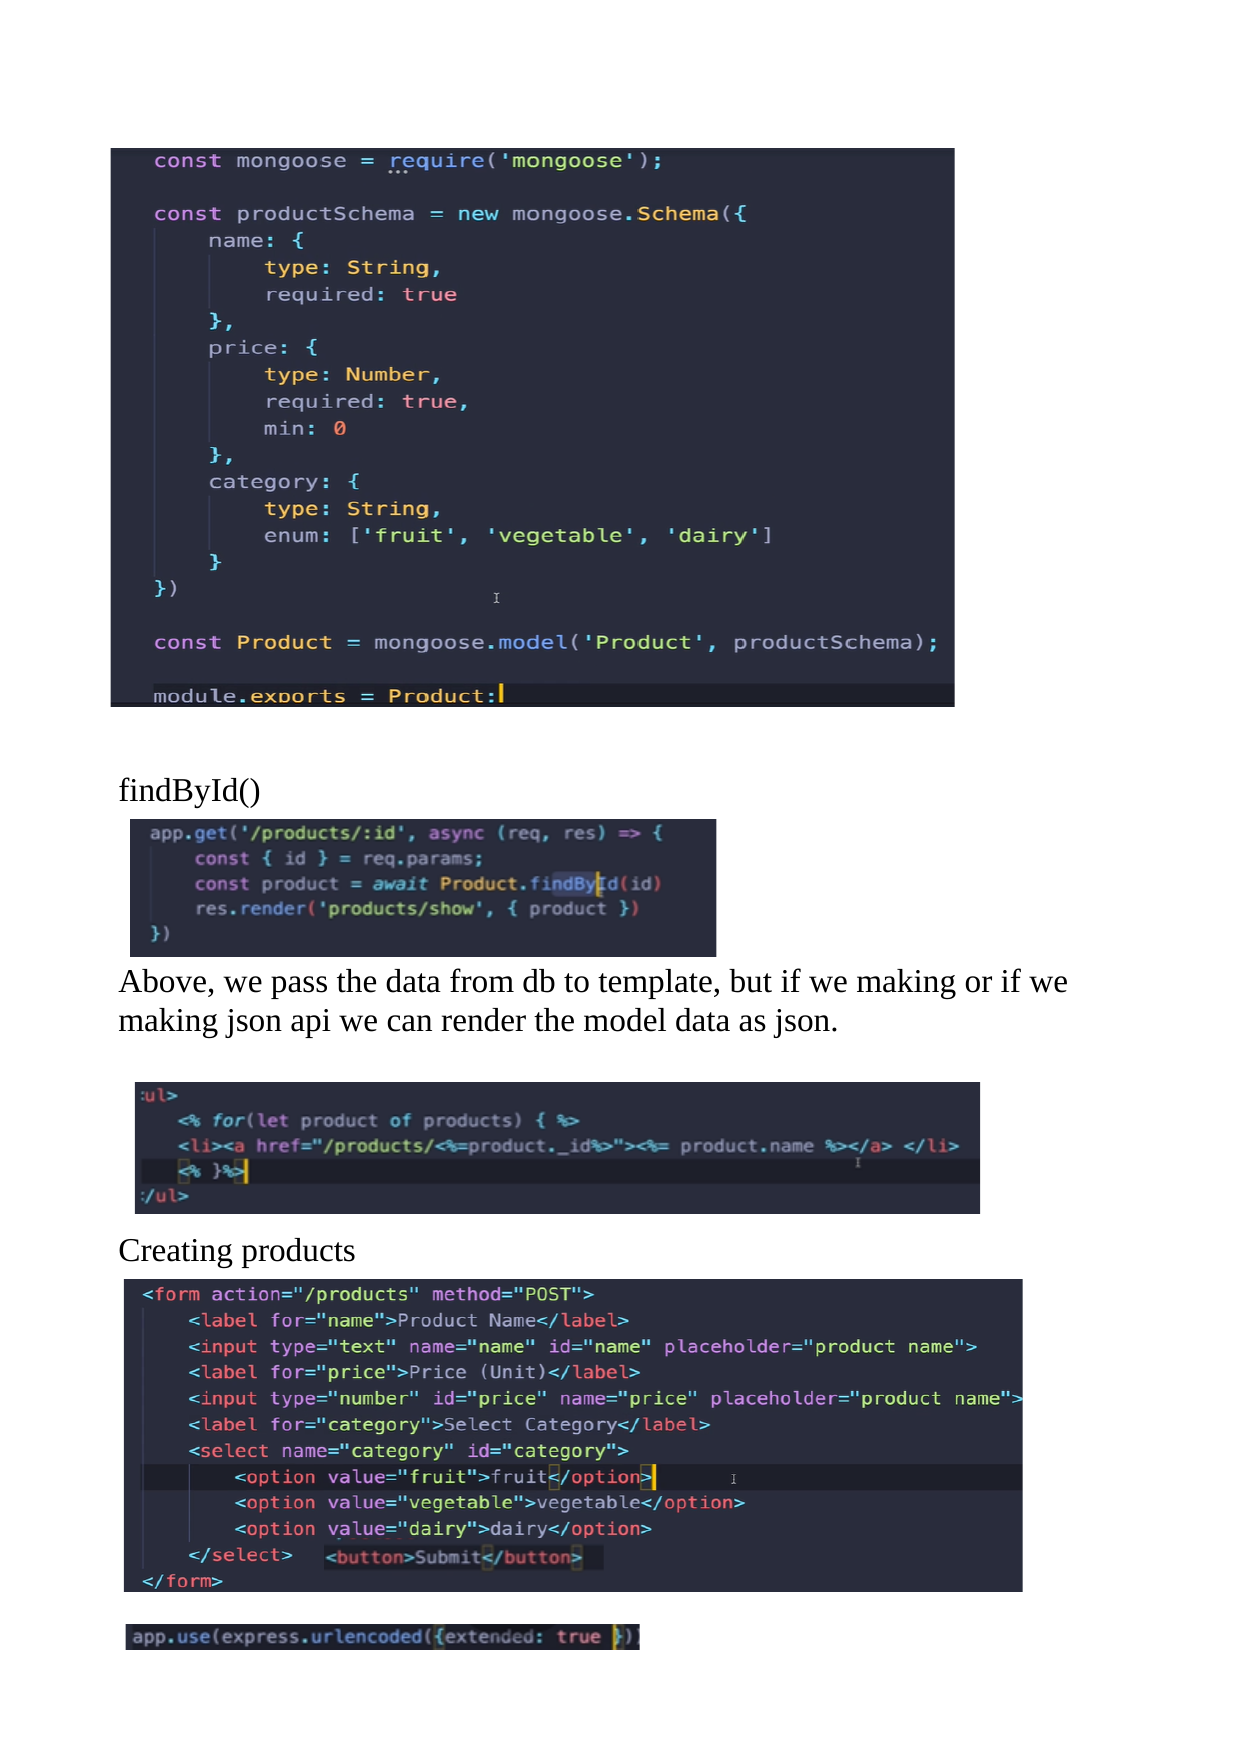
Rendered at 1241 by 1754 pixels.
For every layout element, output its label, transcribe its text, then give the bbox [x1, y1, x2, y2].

text Creating products [118, 1230, 1122, 1268]
picture [125, 1624, 640, 1650]
picture [130, 819, 717, 957]
text findById() [118, 770, 1122, 808]
picture [134, 1082, 981, 1214]
picture [110, 148, 955, 707]
text Above, we pass the data from db to template, but if we making or if we making json api we can render the model data as json. [118, 961, 1122, 1038]
picture [123, 1279, 1023, 1592]
